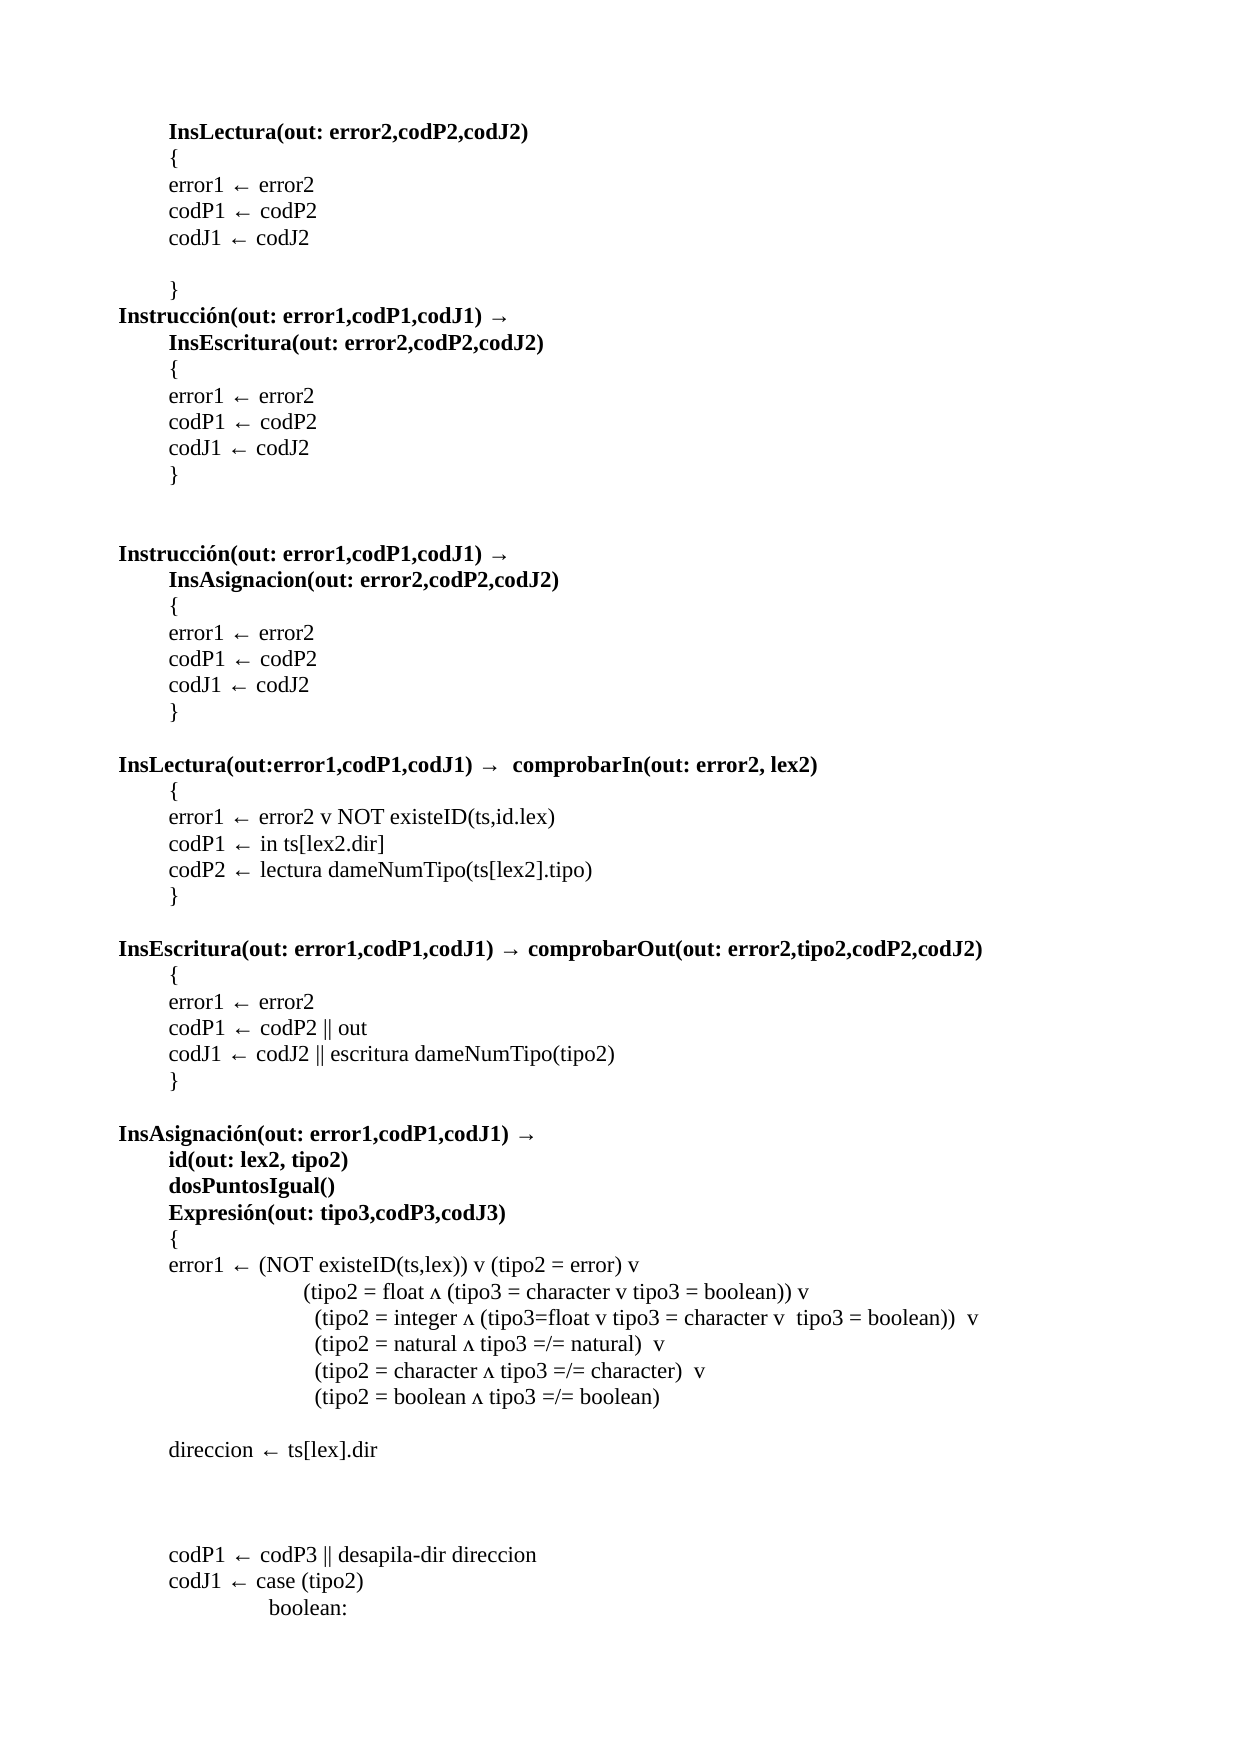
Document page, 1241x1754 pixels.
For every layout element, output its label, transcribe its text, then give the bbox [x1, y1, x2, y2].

text Instrucción(out: error1,codP1,codJ1) → [118, 303, 1122, 329]
text InsAsignación(out: error1,codP1,codJ1) → [118, 1119, 1122, 1146]
text direccion ← ts[lex].dir [118, 1436, 1122, 1462]
text codJ1 ← case (tipo2) [118, 1568, 1122, 1594]
text error1 ← error2 v NOT existeID(ts,id.lex) [118, 803, 1122, 830]
text (tipo2 = character ᴧ tipo3 =/= character) v [118, 1357, 1122, 1383]
text InsLectura(out:error1,codP1,codJ1) → comprobarIn(out: error2, lex2) [118, 751, 1122, 777]
text id(out: lex2, tipo2) [118, 1146, 1122, 1172]
text error1 ← (NOT existeID(ts,lex)) v (tipo2 = error) v [118, 1251, 1122, 1278]
text Expresión(out: tipo3,codP3,codJ3) [118, 1199, 1122, 1225]
text (tipo2 = float ᴧ (tipo3 = character v tipo3 = boolean)) v [118, 1278, 1122, 1304]
text } [118, 698, 1122, 724]
text codP1 ← codP2 [118, 197, 1122, 223]
text codP1 ← codP2 || out [118, 1014, 1122, 1041]
text error1 ← error2 [118, 988, 1122, 1014]
text codJ1 ← codJ2 || escritura dameNumTipo(tipo2) [118, 1041, 1122, 1067]
text codP2 ← lectura dameNumTipo(ts[lex2].tipo) [118, 856, 1122, 882]
text { [118, 144, 1122, 171]
text (tipo2 = natural ᴧ tipo3 =/= natural) v [118, 1330, 1122, 1357]
text error1 ← error2 [118, 171, 1122, 197]
text codP1 ← codP2 [118, 408, 1122, 434]
text } [118, 461, 1122, 487]
text codJ1 ← codJ2 [118, 672, 1122, 698]
text } [118, 882, 1122, 909]
text codP1 ← codP2 [118, 645, 1122, 672]
text (tipo2 = integer ᴧ (tipo3=float v tipo3 = character v tipo3 = boolean)) v [118, 1304, 1122, 1330]
text InsEscritura(out: error1,codP1,codJ1) → comprobarOut(out: error2,tipo2,codP2,codJ2) [118, 935, 1122, 961]
text dosPuntosIgual() [118, 1172, 1122, 1199]
text (tipo2 = boolean ᴧ tipo3 =/= boolean) [118, 1383, 1122, 1409]
text } [118, 1067, 1122, 1093]
text boolean: [118, 1594, 1122, 1620]
text { [118, 592, 1122, 619]
text error1 ← error2 [118, 382, 1122, 408]
text codJ1 ← codJ2 [118, 223, 1122, 250]
text InsAsignacion(out: error2,codP2,codJ2) [118, 566, 1122, 592]
text { [118, 777, 1122, 803]
text InsLectura(out: error2,codP2,codJ2) [118, 118, 1122, 144]
text error1 ← error2 [118, 619, 1122, 645]
text { [118, 355, 1122, 382]
text { [118, 1225, 1122, 1251]
text Instrucción(out: error1,codP1,codJ1) → [118, 540, 1122, 566]
text codJ1 ← codJ2 [118, 434, 1122, 461]
text { [118, 961, 1122, 988]
text InsEscritura(out: error2,codP2,codJ2) [118, 329, 1122, 355]
text codP1 ← codP3 || desapila-dir direccion [118, 1541, 1122, 1568]
text codP1 ← in ts[lex2.dir] [118, 830, 1122, 856]
text } [118, 276, 1122, 303]
